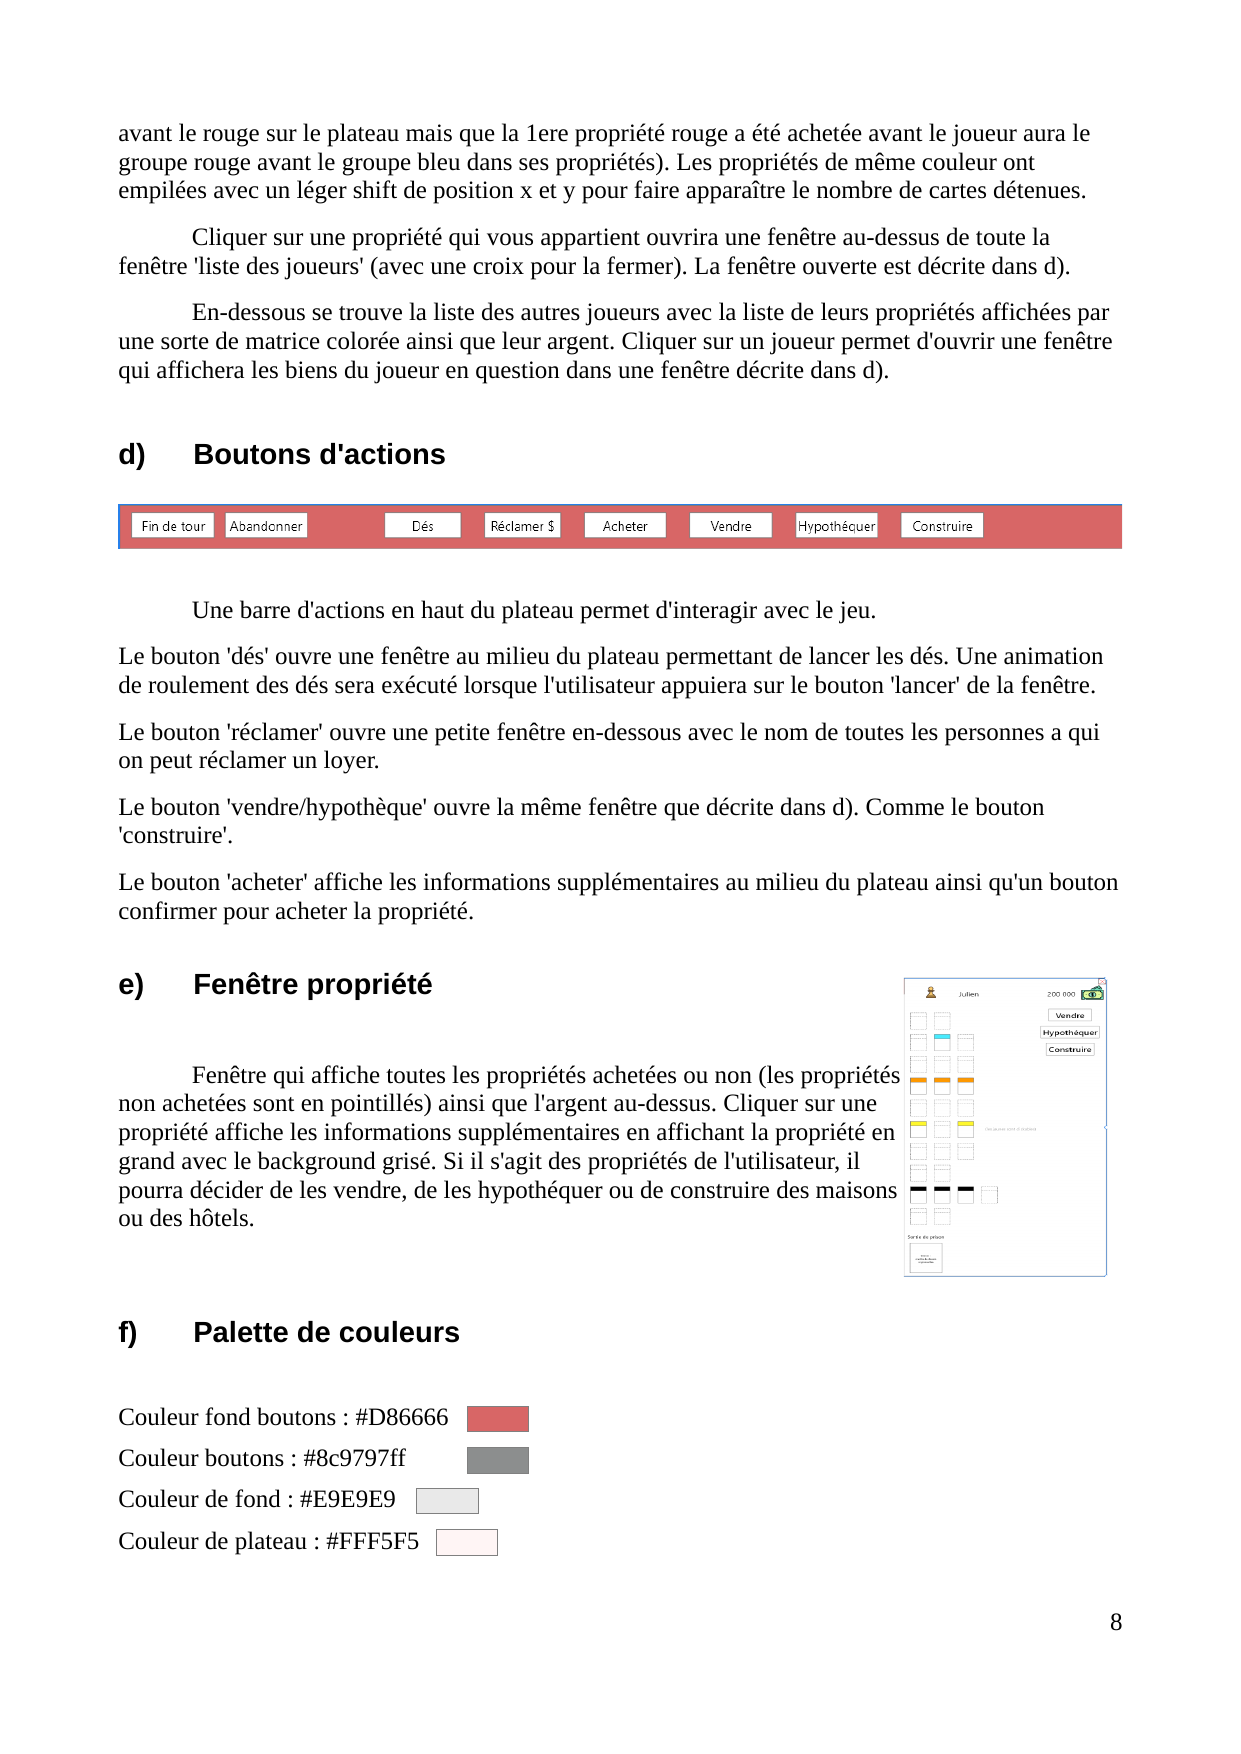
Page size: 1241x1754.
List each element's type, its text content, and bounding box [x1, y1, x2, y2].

text Fenêtre qui affiche toutes les propriétés achetées ou non (les propriétés non achetées sont en pointillés) ainsi que l'argent au-dessus. Cliquer sur une propriété affiche les informations supplémentaires en affichant la propriété en grand avec le background grisé. Si il s'agit des propriétés de l'utilisateur, il pourra décider de les vendre, de les hypothéquer ou de construire des maisons ou des hôtels. [118, 1060, 903, 1232]
text Le bouton 'vendre/hypothèque' ouvre la même fenêtre que décrite dans d). Comme le bouton 'construire'. [118, 792, 1122, 849]
subtitle Fenêtre propriété [118, 967, 1122, 1001]
picture [118, 504, 1123, 549]
text Cliquer sur une propriété qui vous appartient ouvrira une fenêtre au-dessus de toute la fenêtre 'liste des joueurs' (avec une croix pour la fermer). La fenêtre ouverte est décrite dans d). [118, 222, 1122, 279]
text Couleur de plateau : #FFF5F5 [118, 1526, 1122, 1554]
text Le bouton 'réclamer' ouvre une petite fenêtre en-dessous avec le nom de toutes les personnes a qui on peut réclamer un loyer. [118, 717, 1122, 774]
subtitle Boutons d'actions [118, 437, 1122, 471]
text Le bouton 'dés' ouvre une fenêtre au milieu du plateau permettant de lancer les dés. Une animation de roulement des dés sera exécuté lorsque l'utilisateur appuiera sur le bouton 'lancer' de la fenêtre. [118, 641, 1122, 699]
text Une barre d'actions en haut du plateau permet d'interagir avec le jeu. [118, 595, 1122, 624]
subtitle Palette de couleurs [118, 1315, 1122, 1348]
text Le bouton 'acheter' affiche les informations supplémentaires au milieu du plateau ainsi qu'un bouton confirmer pour acheter la propriété. [118, 867, 1122, 924]
text En-dessous se trouve la liste des autres joueurs avec la liste de leurs propriétés affichées par une sorte de matrice colorée ainsi que leur argent. Cliquer sur un joueur permet d'ouvrir une fenêtre qui affichera les biens du joueur en question dans une fenêtre décrite dans d). [118, 297, 1122, 383]
text Couleur de fond : #E9E9E9 [118, 1484, 1122, 1513]
text Couleur boutons : #8c9797ff [118, 1443, 1122, 1472]
text avant le rouge sur le plateau mais que la 1ere propriété rouge a été achetée avant le joueur aura le groupe rouge avant le groupe bleu dans ses propriétés). Les propriétés de même couleur ont empilées avec un léger shift de position x et y pour faire apparaître le nombre de cartes détenues. [118, 118, 1122, 204]
picture [903, 977, 1108, 1277]
text Couleur fond boutons : #D86666 [118, 1402, 1122, 1431]
